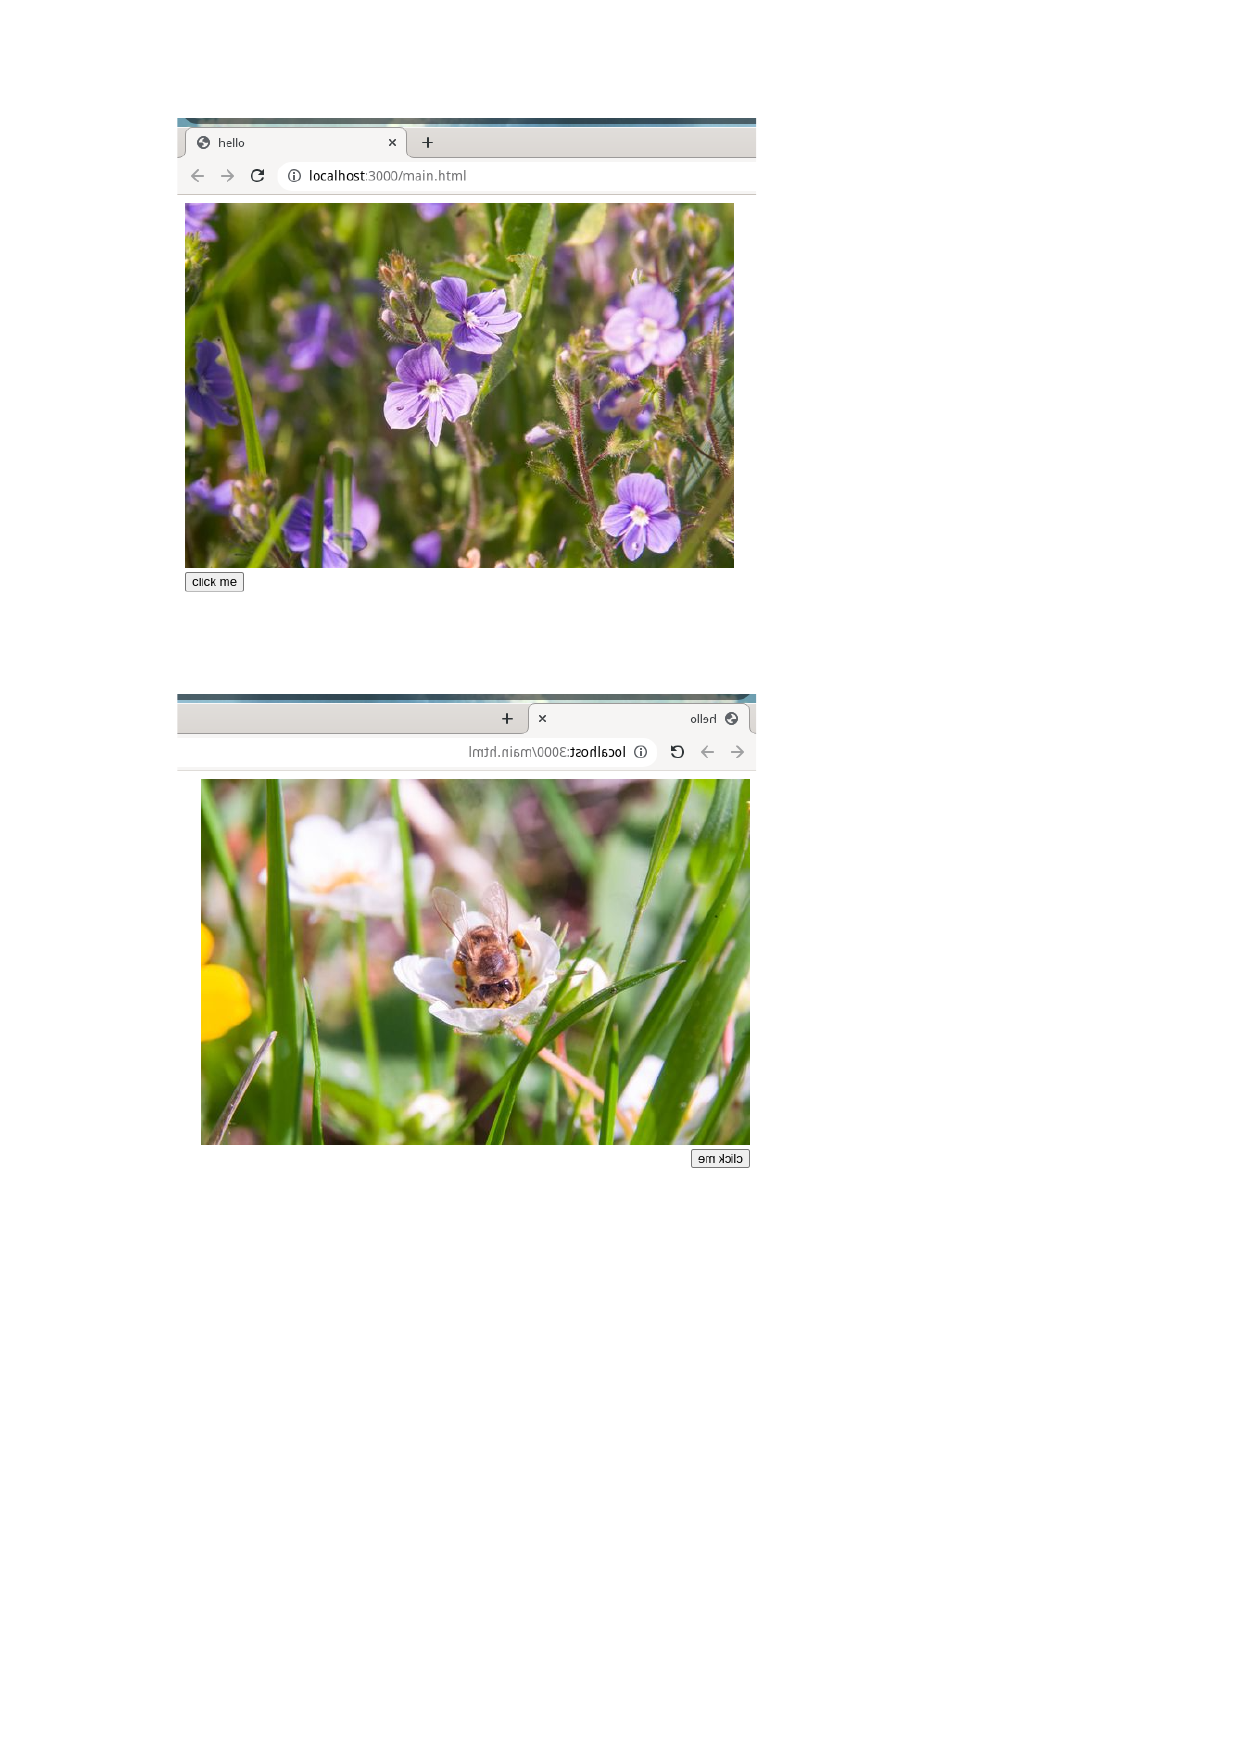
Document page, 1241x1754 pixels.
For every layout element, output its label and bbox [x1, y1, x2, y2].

picture [177, 118, 757, 691]
picture [177, 694, 757, 1268]
